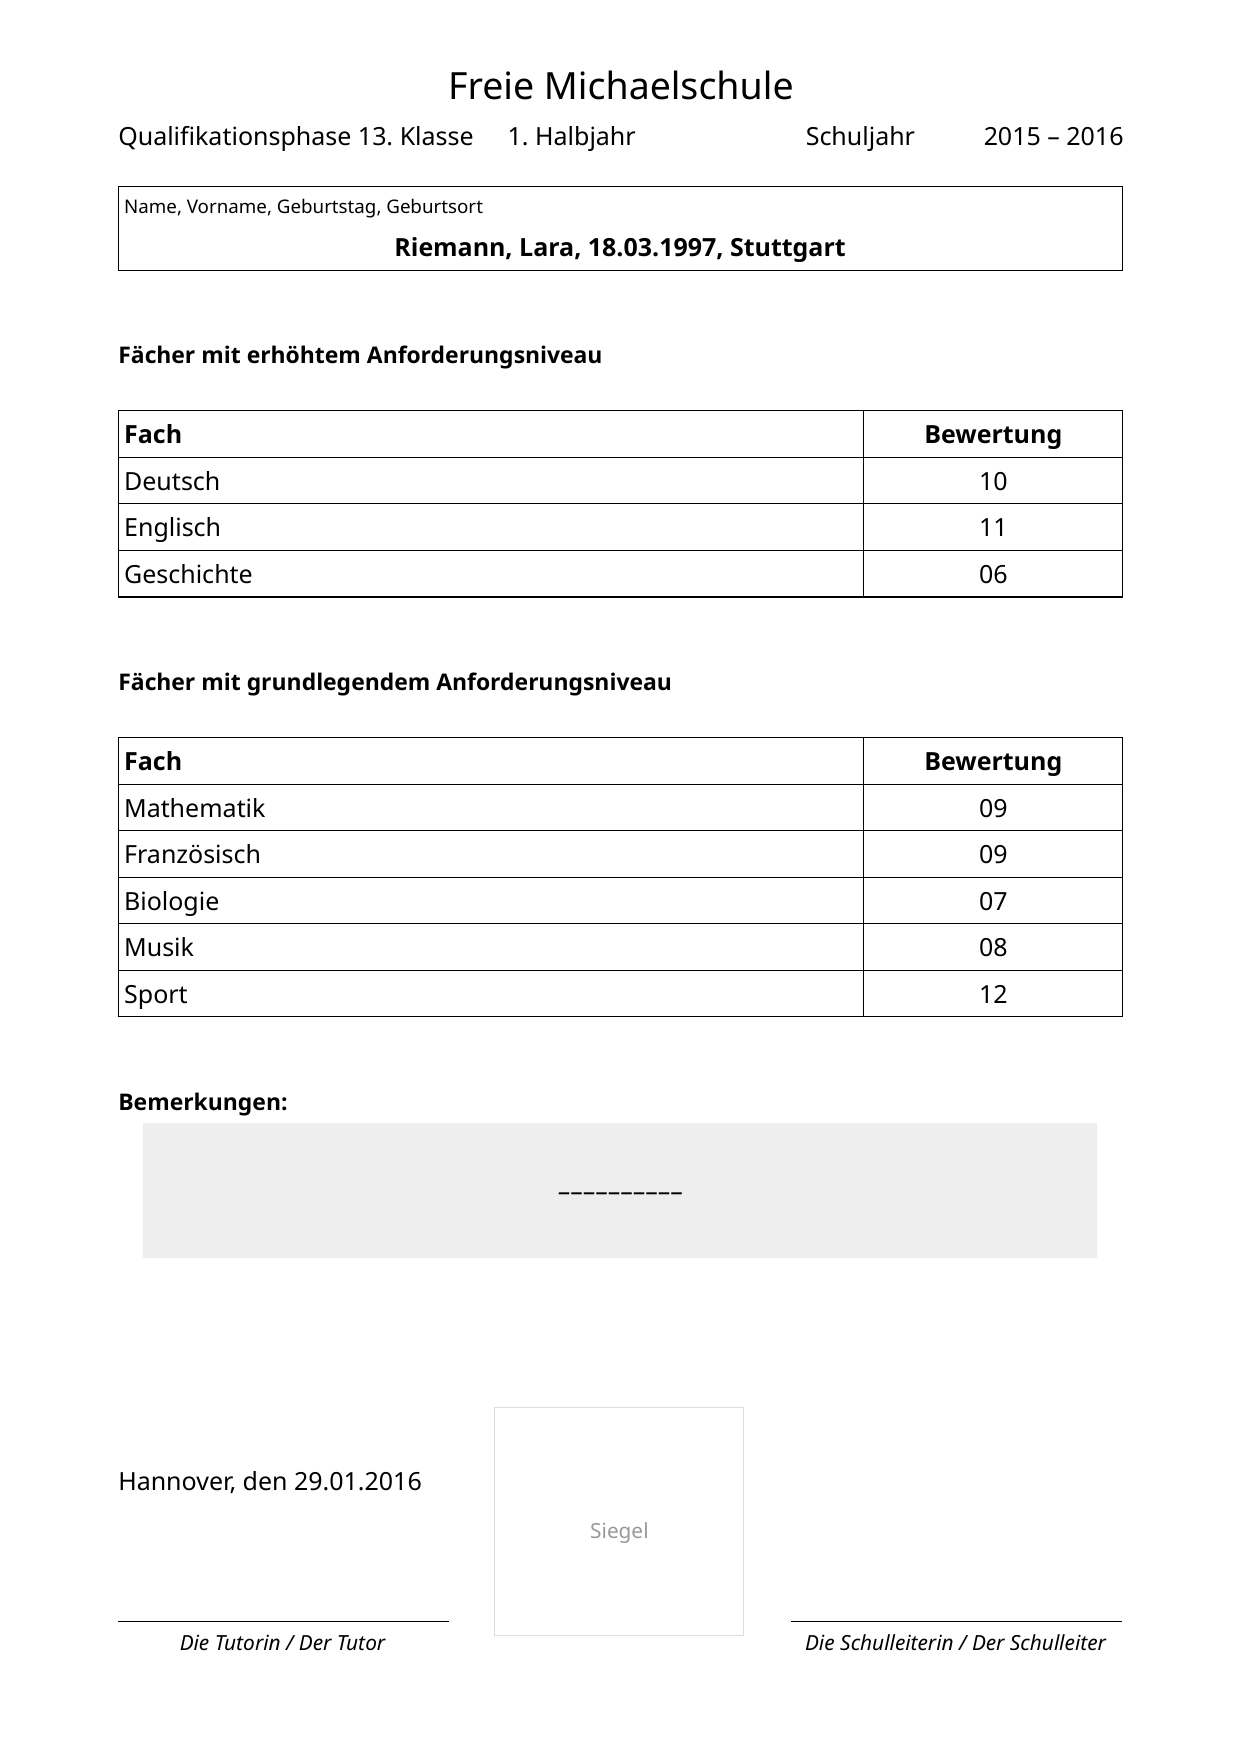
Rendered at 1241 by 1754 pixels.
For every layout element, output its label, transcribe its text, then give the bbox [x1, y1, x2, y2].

text Fächer mit erhöhtem Anforderungsniveau [118, 339, 1122, 370]
table_header [449, 1497, 472, 1621]
table_cell Sport [119, 971, 863, 1016]
table_cell Deutsch [119, 458, 863, 503]
table_header [473, 1497, 494, 1621]
text Hannover, den 29.01.2016 [118, 1463, 494, 1497]
table_header Name, Vorname, Geburtstag, Geburtsort [119, 187, 1122, 224]
table_cell Mathematik [119, 785, 863, 830]
text –––––––––– [558, 1173, 683, 1207]
table_cell Die Schulleiterin / Der Schulleiter [791, 1622, 1122, 1656]
text [744, 1463, 1122, 1497]
table_cell 10 [864, 458, 1122, 503]
table_cell 09 [864, 831, 1122, 877]
table_cell Französisch [119, 831, 863, 877]
table_header Fach [119, 411, 863, 457]
table_cell 2015 – 2016 [915, 118, 1123, 152]
table_cell Geschichte [119, 551, 863, 596]
table_cell 12 [864, 971, 1122, 1016]
table_cell 11 [864, 504, 1122, 550]
text Siegel [498, 1516, 740, 1544]
table_cell Musik [119, 924, 863, 970]
table_header Fach [119, 738, 863, 783]
table_header Bewertung [864, 738, 1122, 783]
text Bemerkungen: [118, 1085, 1122, 1117]
table_header [118, 1497, 449, 1621]
table_cell Qualifikationsphase 13. Klasse [118, 118, 507, 152]
table_cell Biologie [119, 878, 863, 923]
table_header [744, 1497, 768, 1621]
table_header [791, 1497, 1122, 1621]
table_cell 1. Halbjahr [508, 118, 767, 152]
table_cell [473, 1621, 768, 1656]
table_header Freie Michaelschule [118, 59, 1123, 118]
table_cell 06 [864, 551, 1122, 596]
table_cell Riemann, Lara, 18.03.1997, Stuttgart [119, 224, 1122, 270]
table_cell 09 [864, 785, 1122, 830]
table_cell Die Tutorin / Der Tutor [118, 1622, 449, 1656]
table_header [768, 1497, 791, 1621]
table_cell 07 [864, 878, 1122, 923]
table_cell 08 [864, 924, 1122, 970]
table_cell [449, 1621, 472, 1656]
table_cell Englisch [119, 504, 863, 550]
table_cell [768, 1621, 791, 1656]
table_header Bewertung [864, 411, 1122, 457]
table_cell Schuljahr [768, 118, 915, 152]
text Fächer mit grundlegendem Anforderungsniveau [118, 666, 1122, 697]
